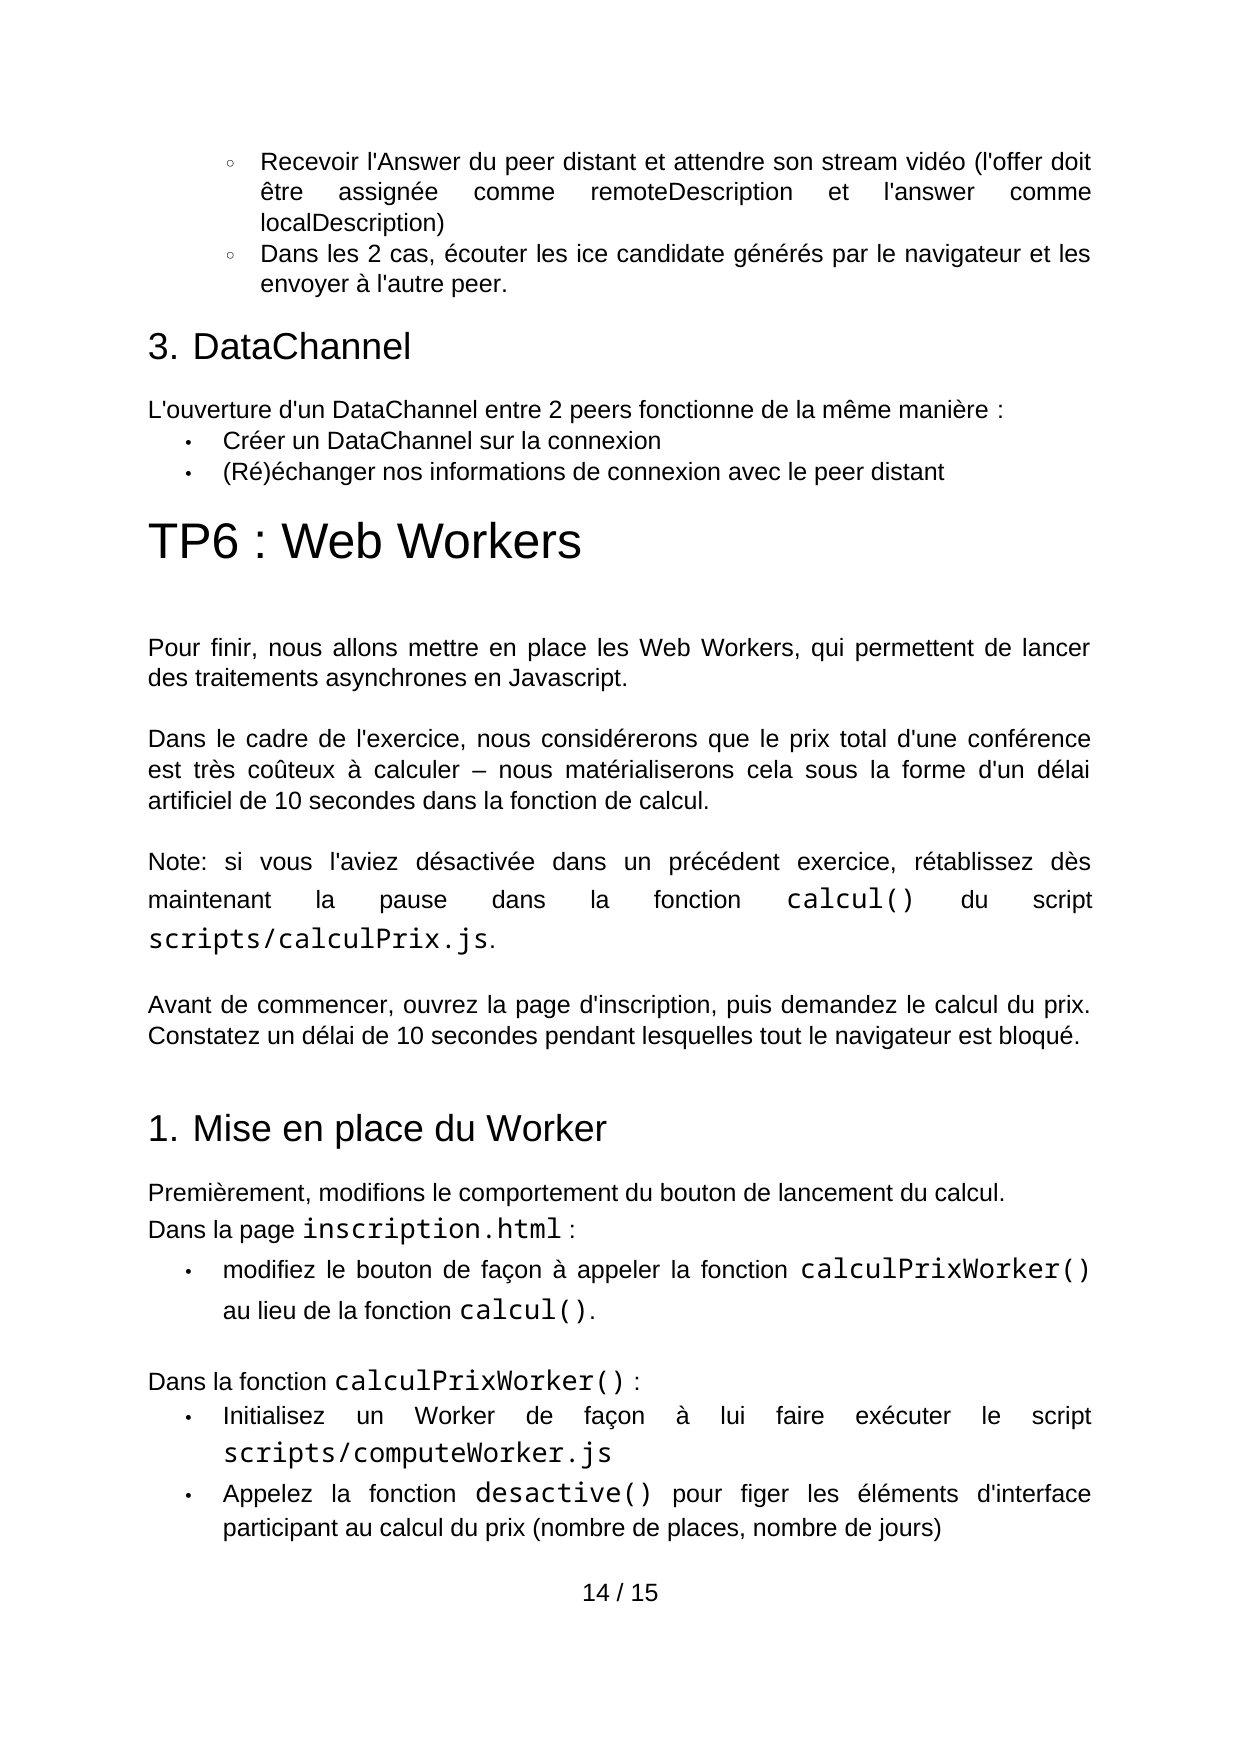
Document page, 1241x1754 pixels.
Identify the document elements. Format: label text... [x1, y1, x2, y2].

list Initialisez un Worker de façon à lui faire exécuter le script scripts/computeWorker.js [185, 1402, 1092, 1470]
subtitle Mise en place du Worker [148, 1108, 1092, 1149]
text Dans la fonction calculPrixWorker() : [148, 1361, 1092, 1398]
list Créer un DataChannel sur la connexion [185, 427, 1092, 455]
text Premièrement, modifions le comportement du bouton de lancement du calcul. [148, 1178, 1092, 1206]
list Dans les 2 cas, écouter les ice candidate générés par le navigateur et les envoyer à l'autre peer. [223, 239, 1092, 298]
list Recevoir l'Answer du peer distant et attendre son stream vidéo (l'offer doit être assignée comme remoteDescription et l'answer comme localDescription) [223, 148, 1092, 237]
list (Ré)échanger nos informations de connexion avec le peer distant [185, 458, 1092, 486]
text Note: si vous l'aviez désactivée dans un précédent exercice, rétablissez dès maintenant la pause dans la fonction calcul() du script scripts/calculPrix.js. [148, 848, 1092, 957]
text Dans le cadre de l'exercice, nous considérerons que le prix total d'une conférence est très coûteux à calculer – nous matérialiserons cela sous la forme d'un délai artificiel de 10 secondes dans la fonction de calcul. [148, 725, 1092, 814]
list Appelez la fonction desactive() pour figer les éléments d'interface participant au calcul du prix (nombre de places, nombre de jours) [185, 1474, 1092, 1541]
list modifiez le bouton de façon à appeler la fonction calculPrixWorker() au lieu de la fonction calcul(). [185, 1250, 1092, 1327]
subtitle DataChannel [148, 326, 1092, 367]
text L'ouverture d'un DataChannel entre 2 peers fonctionne de la même manière : [148, 396, 1092, 424]
text Pour finir, nous allons mettre en place les Web Workers, qui permettent de lancer des traitements asynchrones en Javascript. [148, 633, 1092, 692]
text Dans la page inscription.html : [148, 1209, 1092, 1246]
text Avant de commencer, ouvrez la page d'inscription, puis demandez le calcul du prix. Constatez un délai de 10 secondes pendant lesquelles tout le navigateur est bloqué. [148, 991, 1092, 1049]
subtitle Web Workers [148, 513, 1092, 569]
